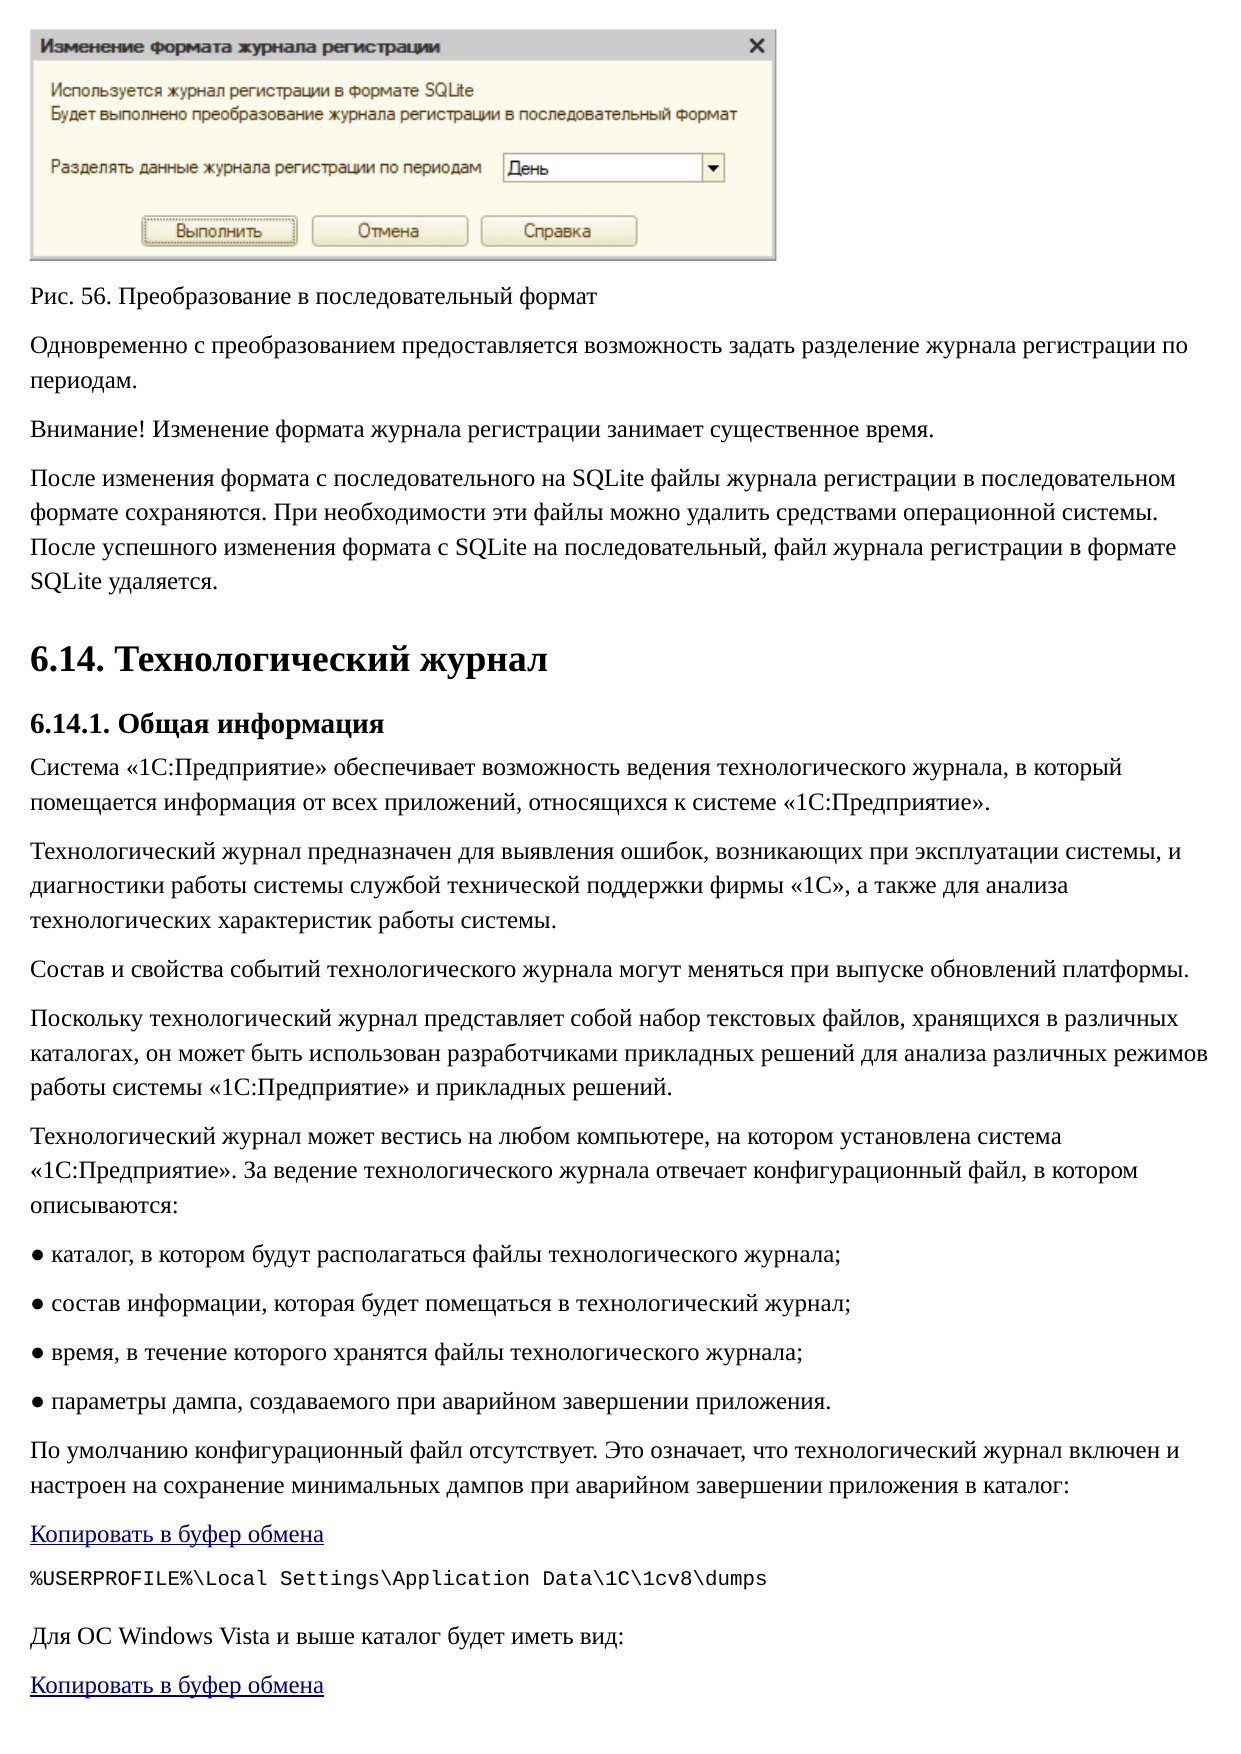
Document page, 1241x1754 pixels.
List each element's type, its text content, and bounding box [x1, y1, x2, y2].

text По умолчанию конфигурационный файл отсутствует. Это означает, что технологический журнал включен и настроен на сохранение минимальных дампов при аварийном завершении приложения в каталог: [30, 1435, 1211, 1499]
text Копировать в буфер обмена [30, 1670, 1211, 1699]
subtitle 6.14.1. Общая информация [30, 706, 1211, 740]
text После изменения формата с последовательного на SQLite файлы журнала регистрации в последовательном формате сохраняются. При необходимости эти файлы можно удалить средствами операционной системы. После успешного изменения формата с SQLite на последовательный, файл журнала регистрации в формате SQLite удаляется. [30, 463, 1211, 595]
text Внимание! Изменение формата журнала регистрации занимает существенное время. [30, 414, 1211, 443]
text Рис. 56. Преобразование в последовательный формат [30, 281, 1211, 310]
subtitle 6.14. Технологический журнал [30, 636, 1211, 679]
text ● параметры дампа, создаваемого при аварийном завершении приложения. [30, 1386, 1211, 1415]
text Поскольку технологический журнал представляет собой набор текстовых файлов, хранящихся в различных каталогах, он может быть использован разработчиками прикладных решений для анализа различных режимов работы системы «1С:Предприятие» и прикладных решений. [30, 1003, 1211, 1101]
picture [29, 28, 777, 261]
text Копировать в буфер обмена [30, 1519, 1211, 1548]
text ● время, в течение которого хранятся файлы технологического журнала; [30, 1337, 1211, 1366]
text Система «1С:Предприятие» обеспечивает возможность ведения технологического журнала, в который помещается информация от всех приложений, относящихся к системе «1С:Предприятие». [30, 752, 1211, 816]
text ● состав информации, которая будет помещаться в технологический журнал; [30, 1288, 1211, 1317]
text Одновременно с преобразованием предоставляется возможность задать разделение журнала регистрации по периодам. [30, 330, 1211, 393]
text ● каталог, в котором будут располагаться файлы технологического журнала; [30, 1239, 1211, 1268]
text Технологический журнал предназначен для выявления ошибок, возникающих при эксплуатации системы, и диагностики работы системы службой технической поддержки фирмы «1С», а также для анализа технологических характеристик работы системы. [30, 836, 1211, 934]
text Технологический журнал может вестись на любом компьютере, на котором установлена система «1С:Предприятие». За ведение технологического журнала отвечает конфигурационный файл, в котором описываются: [30, 1121, 1211, 1219]
text Для ОС Windows Vista и выше каталог будет иметь вид: [30, 1621, 1211, 1650]
text Состав и свойства событий технологического журнала могут меняться при выпуске обновлений платформы. [30, 954, 1211, 983]
text %USERPROFILE%\Local Settings\Application Data\1C\1cv8\dumps [30, 1568, 1211, 1592]
